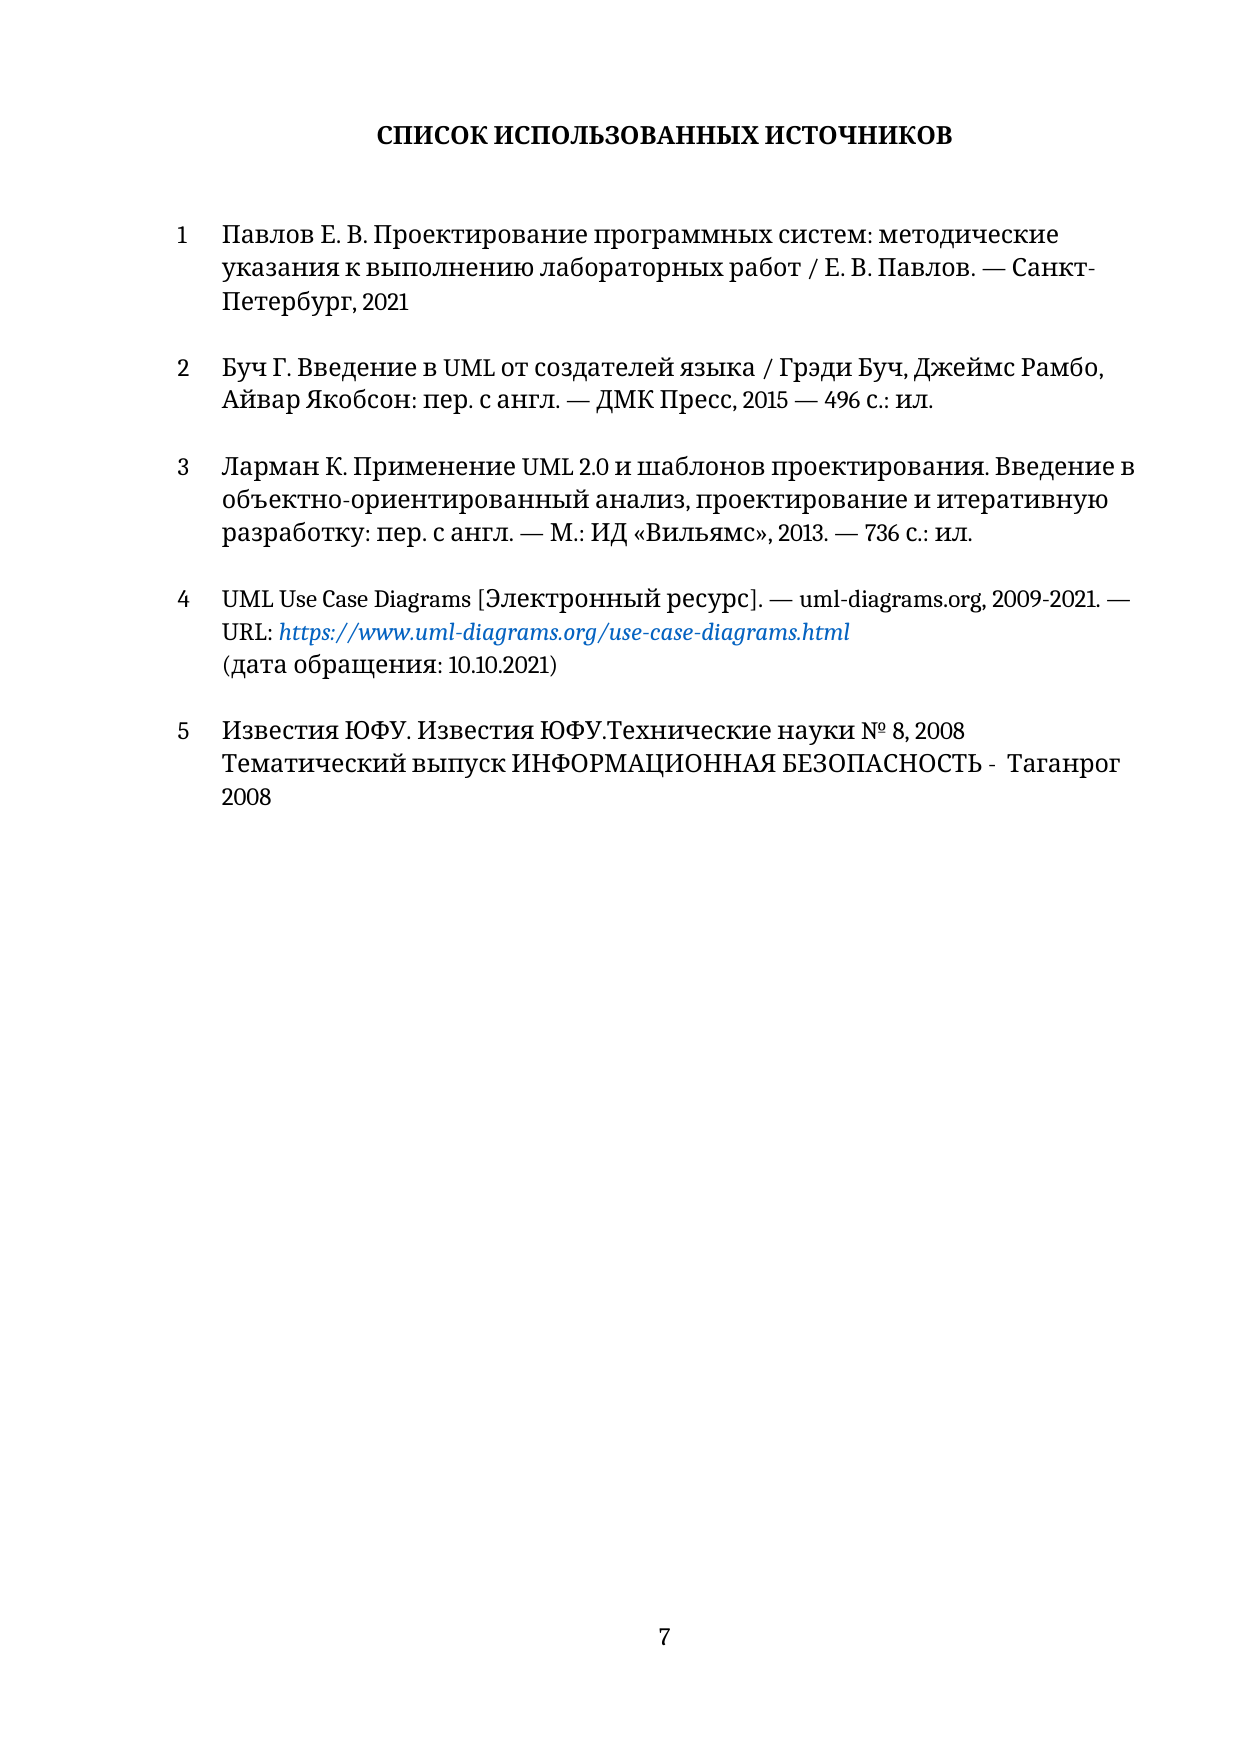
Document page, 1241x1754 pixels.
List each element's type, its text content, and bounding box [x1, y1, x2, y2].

list Павлов Е. В. Проектирование программных систем: методические указания к выполнению лабораторных работ / Е. В. Павлов. — Санкт-Петербург, 2021 [177, 221, 1152, 316]
list UML Use Case Diagrams [Электронный ресурс]. — uml-diagrams.org, 2009-2021. — URL: https://www.uml-diagrams.org/use-case-diagrams.html (дата обращения: 10.10.2021) [177, 584, 1152, 679]
list Известия ЮФУ. Известия ЮФУ.Технические науки № 8, 2008 Тематический выпуск ИНФОРМАЦИОННАЯ БЕЗОПАСНОСТЬ - Таганрог 2008 [177, 717, 1152, 811]
list Ларман К. Применение UML 2.0 и шаблонов проектирования. Введение в объектно-ориентированный анализ, проектирование и итеративную разработку: пер. с англ. — М.: ИД «Вильямс», 2013. — 736 с.: ил. [177, 452, 1152, 547]
list Буч Г. Введение в UML от создателей языка / Грэди Буч, Джеймс Рамбо, Айвар Якобсон: пер. с англ. — ДМК Пресс, 2015 — 496 с.: ил. [177, 353, 1152, 415]
text СПИСОК ИСПОЛЬЗОВАННЫХ ИСТОЧНИКОВ [177, 122, 1152, 151]
